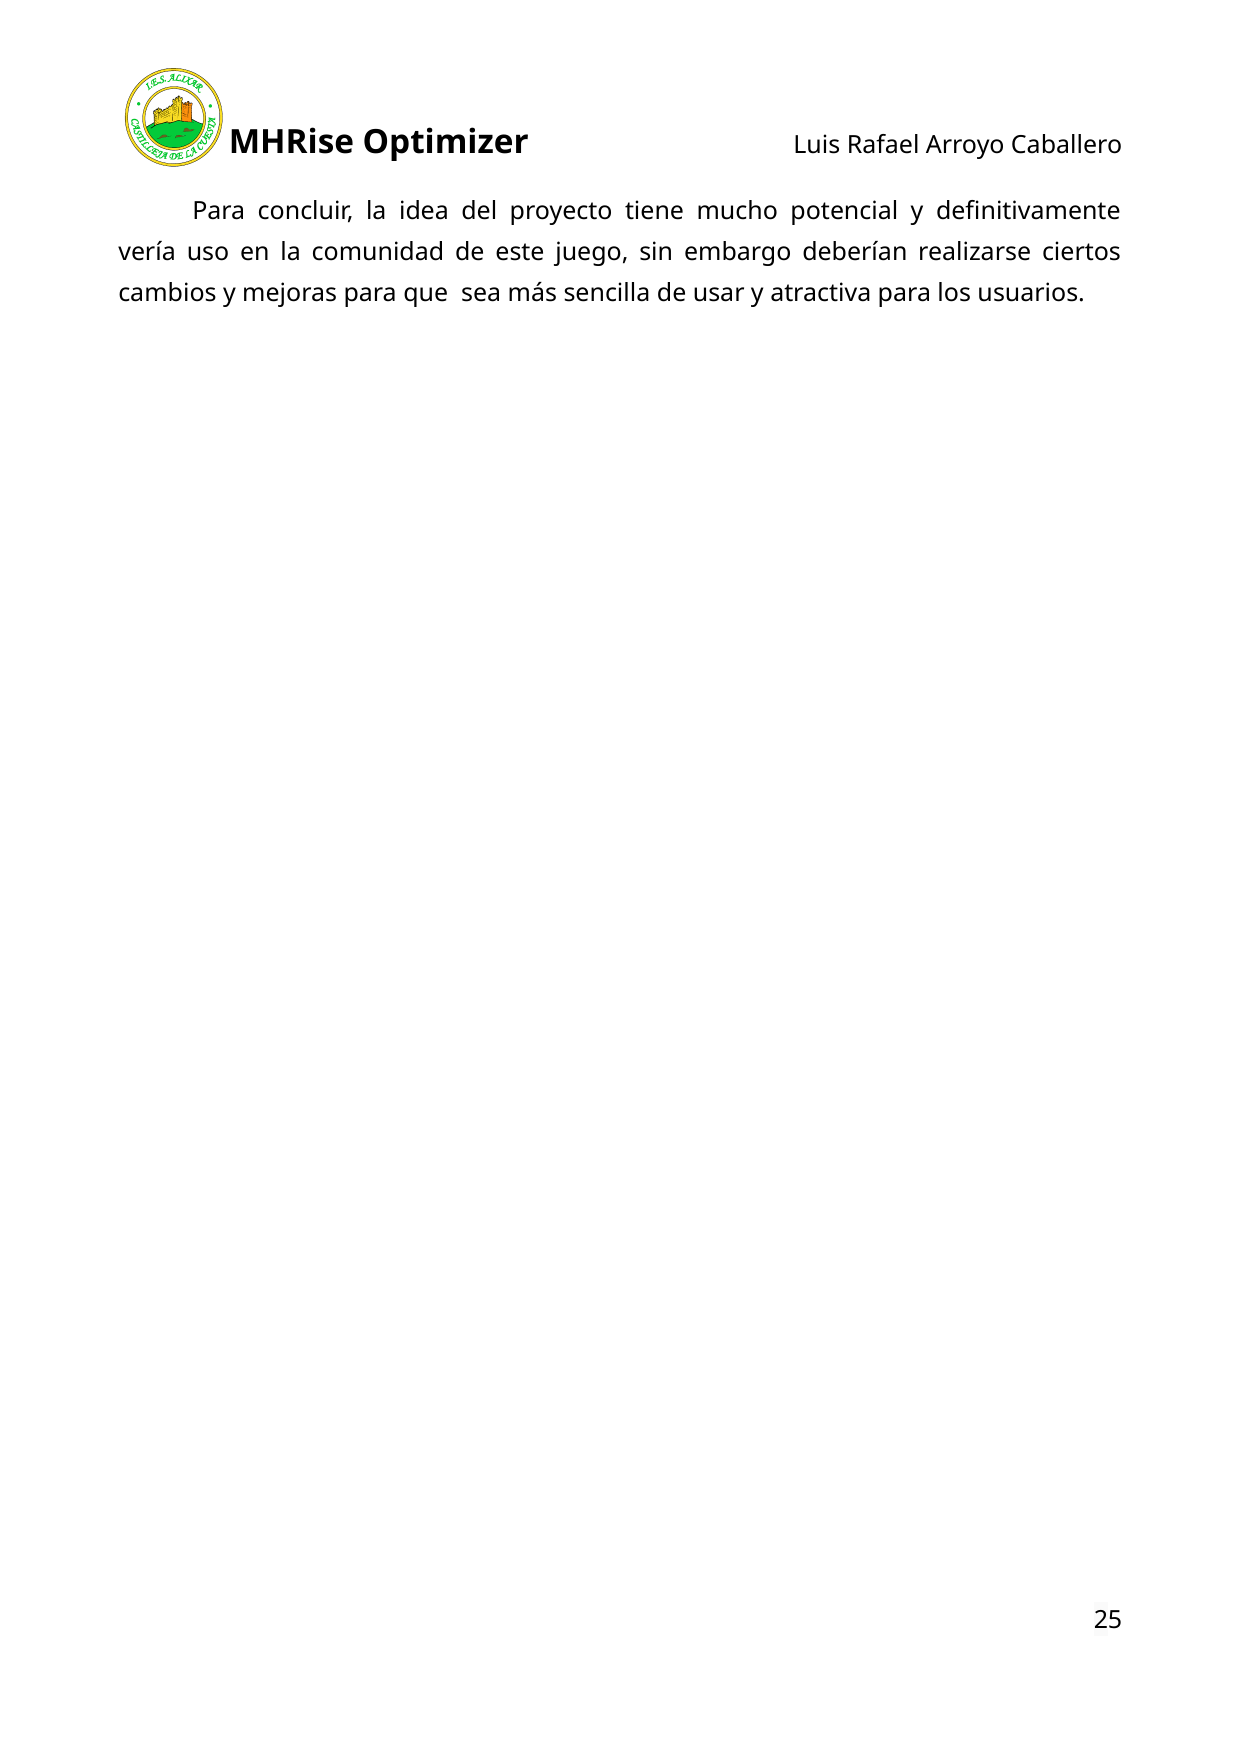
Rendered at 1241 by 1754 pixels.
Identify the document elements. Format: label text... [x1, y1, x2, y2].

text Para concluir, la idea del proyecto tiene mucho potencial y definitivamente vería uso en la comunidad de este juego, sin embargo deberían realizarse ciertos cambios y mejoras para que sea más sencilla de usar y atractiva para los usuarios. [118, 193, 1122, 309]
picture [118, 61, 229, 174]
